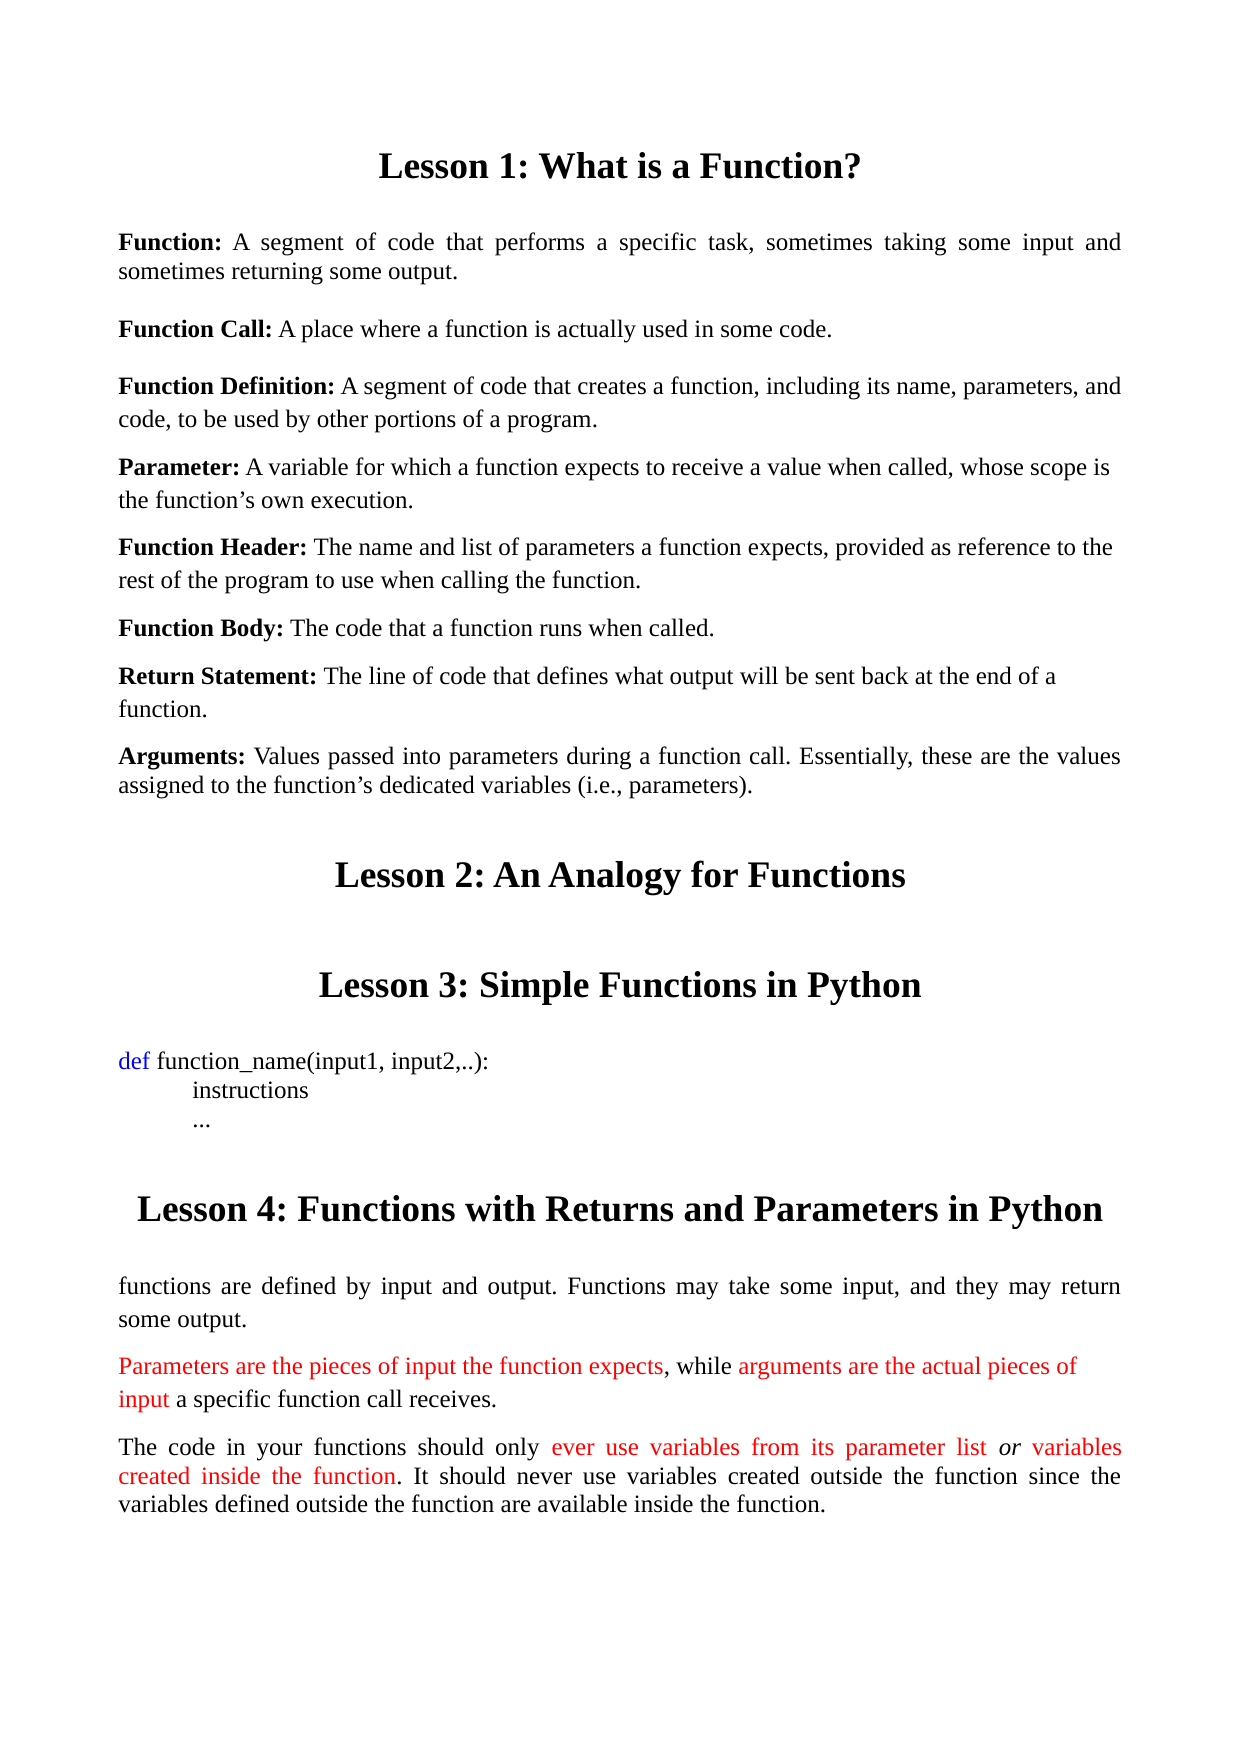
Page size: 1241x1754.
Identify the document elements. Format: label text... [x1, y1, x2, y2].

subtitle Lesson 4: Functions with Returns and Parameters in Python [118, 1186, 1122, 1229]
text Function Definition: A segment of code that creates a function, including its name, parameters, and code, to be used by other portions of a program. [118, 371, 1122, 433]
text Function: A segment of code that performs a specific task, sometimes taking some input and sometimes returning some output. [118, 227, 1122, 285]
text ... [118, 1104, 1122, 1133]
text def function_name(input1, input2,..): [118, 1046, 1122, 1075]
text Function Body: The code that a function runs when called. [118, 613, 1122, 642]
text Parameters are the pieces of input the function expects, while arguments are the actual pieces of input a specific function call receives. [118, 1351, 1122, 1413]
text Return Statement: The line of code that defines what output will be sent back at the end of a function. [118, 661, 1122, 722]
subtitle Lesson 1: What is a Function? [118, 143, 1122, 186]
text Function Header: The name and list of parameters a function expects, provided as reference to the rest of the program to use when calling the function. [118, 532, 1122, 594]
subtitle Lesson 2: An Analogy for Functions [118, 853, 1122, 896]
text The code in your functions should only ever use variables from its parameter list or variables created inside the function. It should never use variables created outside the function since the variables defined outside the function are available inside the function. [118, 1432, 1122, 1518]
subtitle Lesson 3: Simple Functions in Python [118, 962, 1122, 1005]
text Parameter: A variable for which a function expects to receive a value when called, whose scope is the function’s own execution. [118, 452, 1122, 514]
text instructions [118, 1075, 1122, 1104]
text Function Call: A place where a function is actually used in some code. [118, 314, 1122, 342]
text functions are defined by input and output. Functions may take some input, and they may return some output. [118, 1271, 1122, 1332]
text Arguments: Values passed into parameters during a function call. Essentially, these are the values assigned to the function’s dedicated variables (i.e., parameters). [118, 741, 1122, 799]
